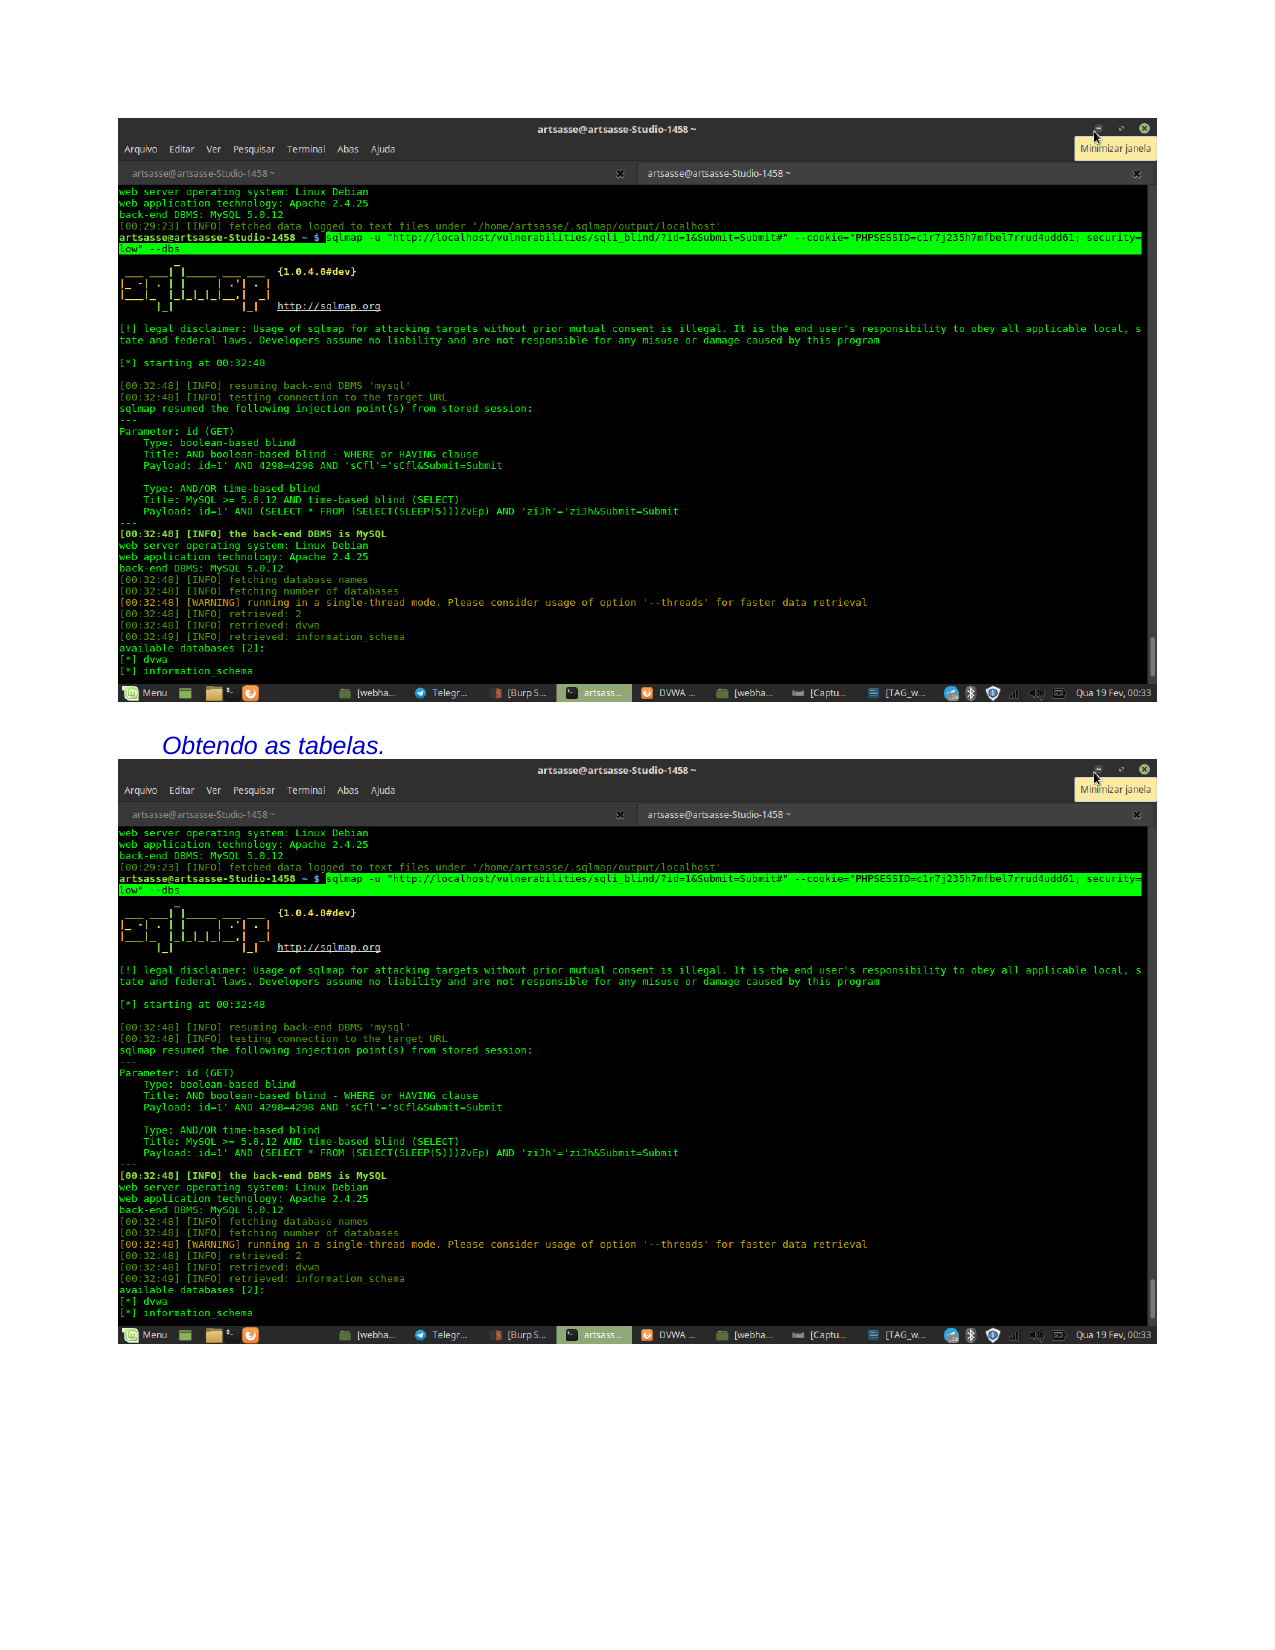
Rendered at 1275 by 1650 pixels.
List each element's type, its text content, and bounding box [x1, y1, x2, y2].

text Obtendo as tabelas. [118, 731, 1157, 759]
picture [118, 759, 1157, 1344]
picture [118, 118, 1157, 702]
